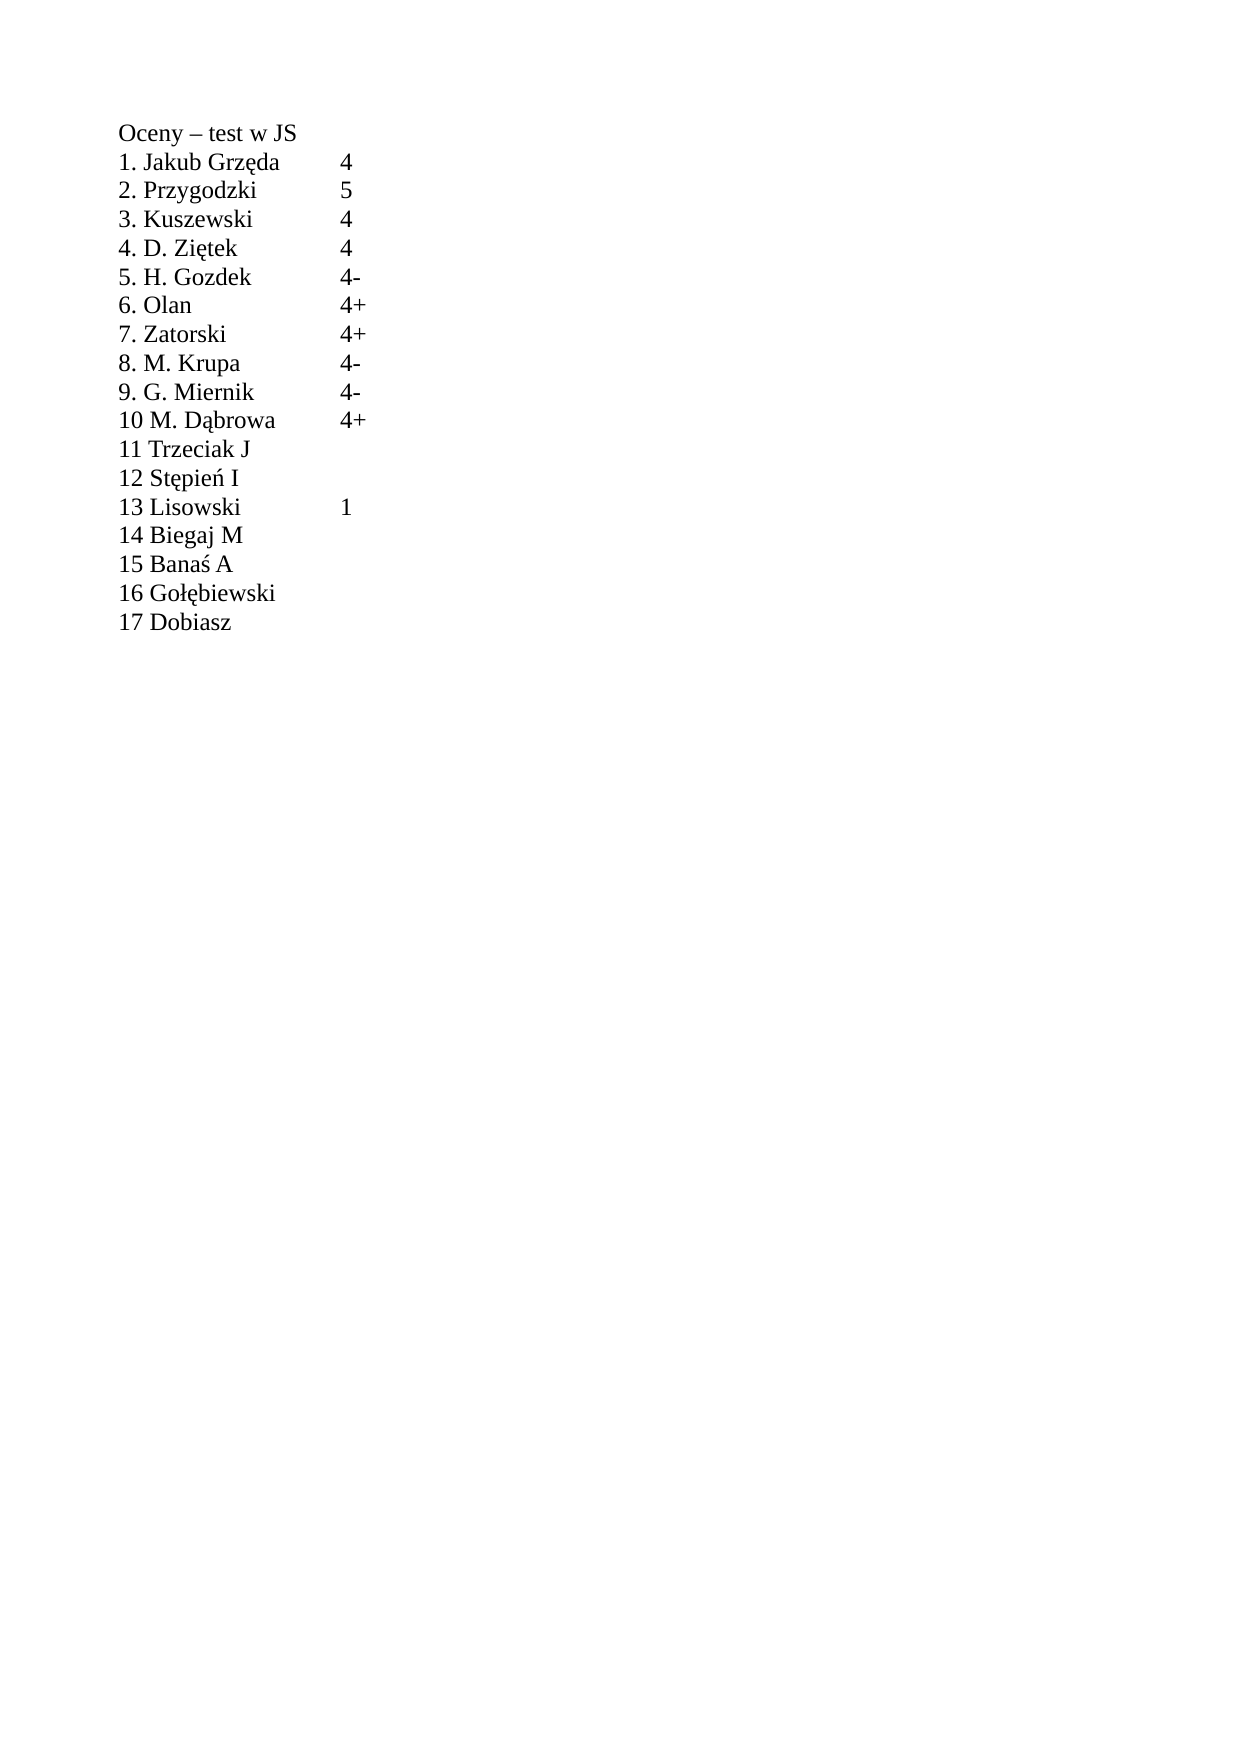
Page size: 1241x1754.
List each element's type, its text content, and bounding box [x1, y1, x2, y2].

text 12 Stępień I [118, 463, 1122, 492]
text 17 Dobiasz [118, 607, 1122, 636]
text 15 Banaś A [118, 549, 1122, 578]
text 1. Jakub Grzęda 4 [118, 147, 1122, 176]
text 4. D. Ziętek 4 [118, 233, 1122, 262]
text 8. M. Krupa 4- [118, 348, 1122, 377]
text 6. Olan 4+ [118, 291, 1122, 319]
text 11 Trzeciak J [118, 434, 1122, 463]
text 9. G. Miernik 4- [118, 377, 1122, 406]
text 3. Kuszewski 4 [118, 204, 1122, 233]
text 7. Zatorski 4+ [118, 319, 1122, 348]
text 2. Przygodzki 5 [118, 176, 1122, 204]
text 10 M. Dąbrowa 4+ [118, 406, 1122, 434]
text 14 Biegaj M [118, 521, 1122, 549]
text 16 Gołębiewski [118, 578, 1122, 607]
text 13 Lisowski 1 [118, 492, 1122, 521]
text Oceny – test w JS [118, 118, 1122, 147]
text 5. H. Gozdek 4- [118, 262, 1122, 291]
